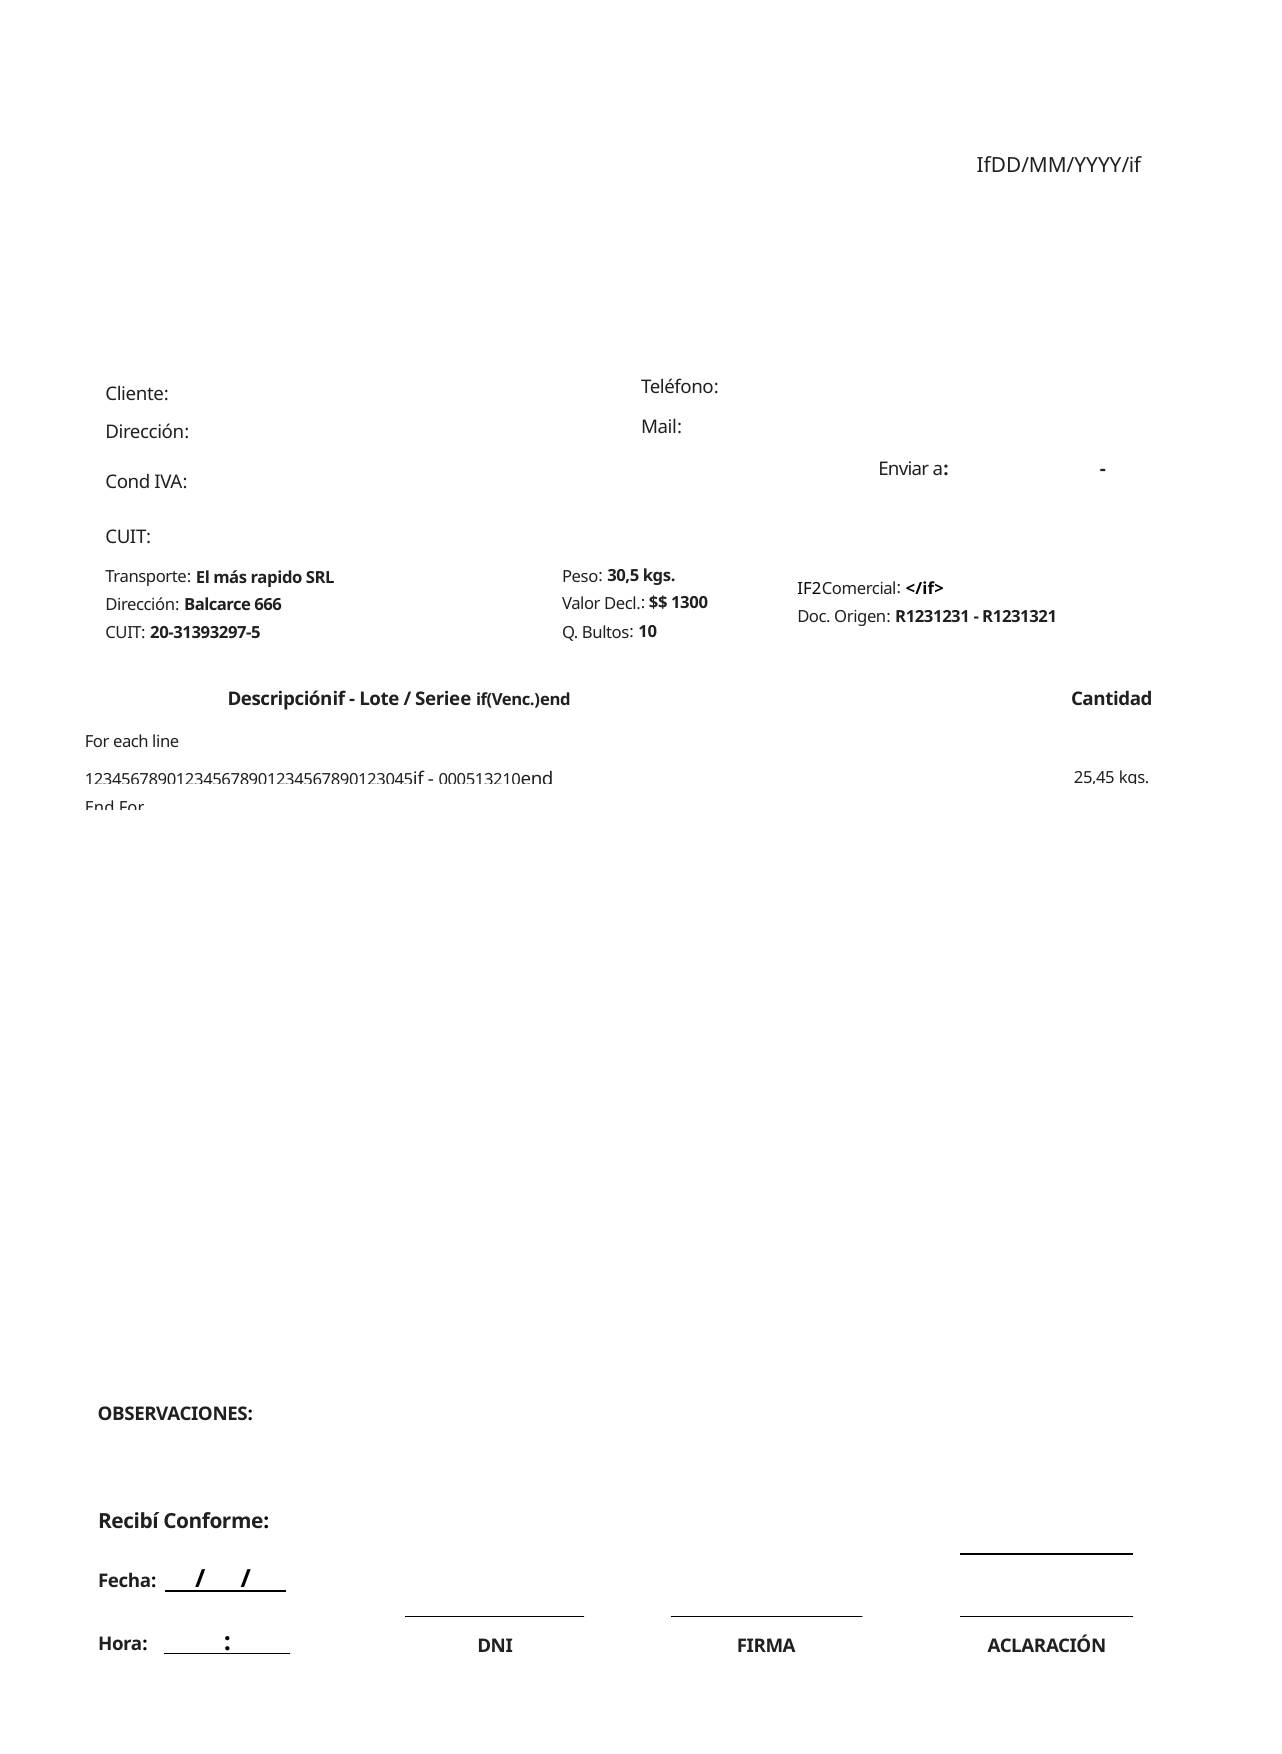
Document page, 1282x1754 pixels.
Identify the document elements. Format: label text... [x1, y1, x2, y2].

table_cell [1048, 789, 1175, 816]
table_cell 25,45 kgs. [1048, 759, 1175, 789]
table_header [1048, 724, 1175, 759]
table_cell 123456789012345678901234567890123045if - 000513210end [65, 759, 1047, 789]
table_cell End For [65, 789, 1047, 816]
table_header For each line [65, 724, 1047, 759]
